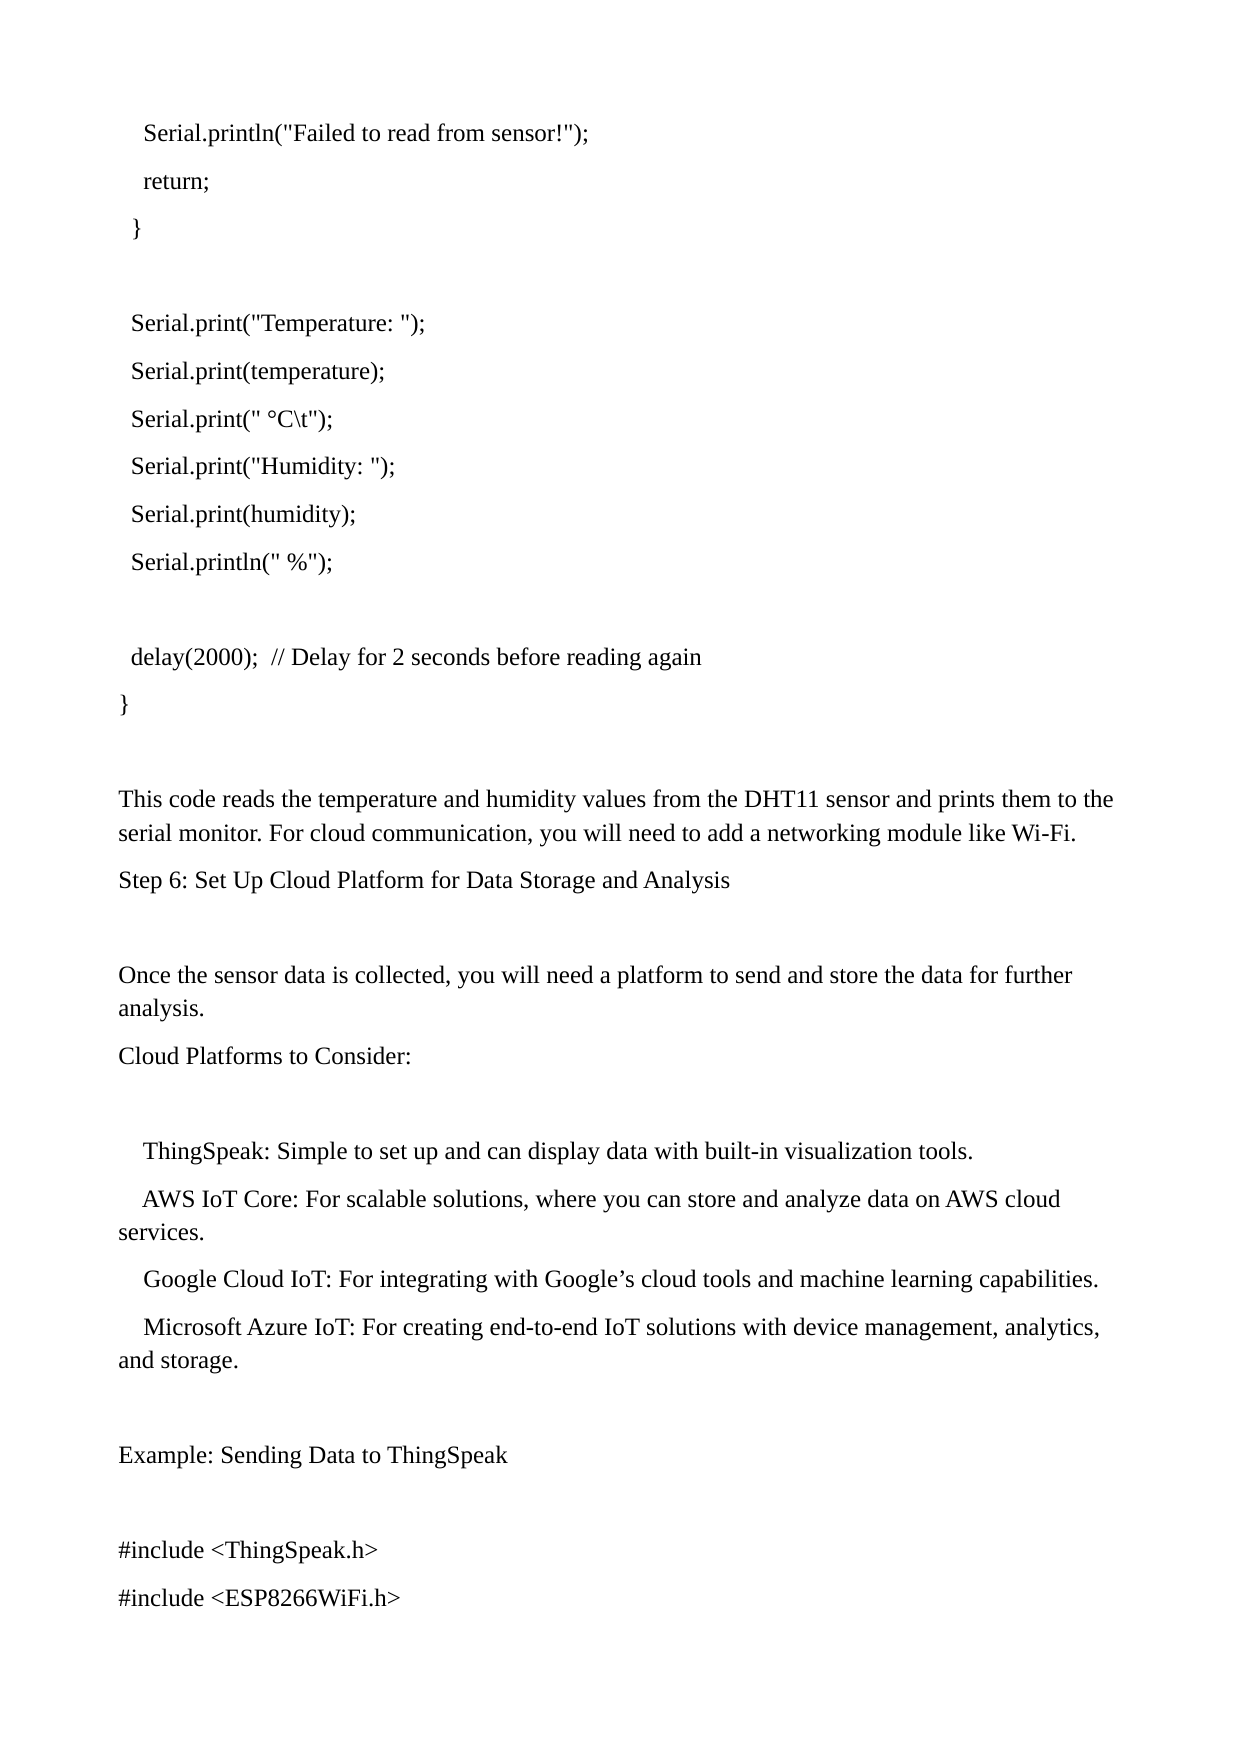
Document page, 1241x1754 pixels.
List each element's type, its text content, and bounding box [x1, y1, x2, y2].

text delay(2000); // Delay for 2 seconds before reading again [118, 642, 1122, 671]
text Step 6: Set Up Cloud Platform for Data Storage and Analysis [118, 865, 1122, 894]
text Once the sensor data is collected, you will need a platform to send and store the data for further analysis. [118, 960, 1122, 1022]
text Google Cloud IoT: For integrating with Google’s cloud tools and machine learning capabilities. [118, 1264, 1122, 1293]
text return; [118, 166, 1122, 194]
text Cloud Platforms to Consider: [118, 1041, 1122, 1070]
text ThingSpeak: Simple to set up and can display data with built-in visualization tools. [118, 1136, 1122, 1165]
text Serial.print(" °C\t"); [118, 404, 1122, 432]
text This code reads the temperature and humidity values from the DHT11 sensor and prints them to the serial monitor. For cloud communication, you will need to add a networking module like Wi-Fi. [118, 784, 1122, 846]
text Microsoft Azure IoT: For creating end-to-end IoT solutions with device management, analytics, and storage. [118, 1312, 1122, 1374]
text Example: Sending Data to ThingSpeak [118, 1440, 1122, 1469]
text #include <ESP8266WiFi.h> [118, 1583, 1122, 1612]
text Serial.print("Humidity: "); [118, 451, 1122, 480]
text Serial.print(humidity); [118, 499, 1122, 528]
text } [118, 689, 1122, 718]
text #include <ThingSpeak.h> [118, 1536, 1122, 1564]
text } [118, 213, 1122, 242]
text Serial.println("Failed to read from sensor!"); [118, 118, 1122, 147]
text AWS IoT Core: For scalable solutions, where you can store and analyze data on AWS cloud services. [118, 1184, 1122, 1246]
text Serial.print("Temperature: "); [118, 308, 1122, 337]
text Serial.println(" %"); [118, 547, 1122, 575]
text Serial.print(temperature); [118, 356, 1122, 385]
